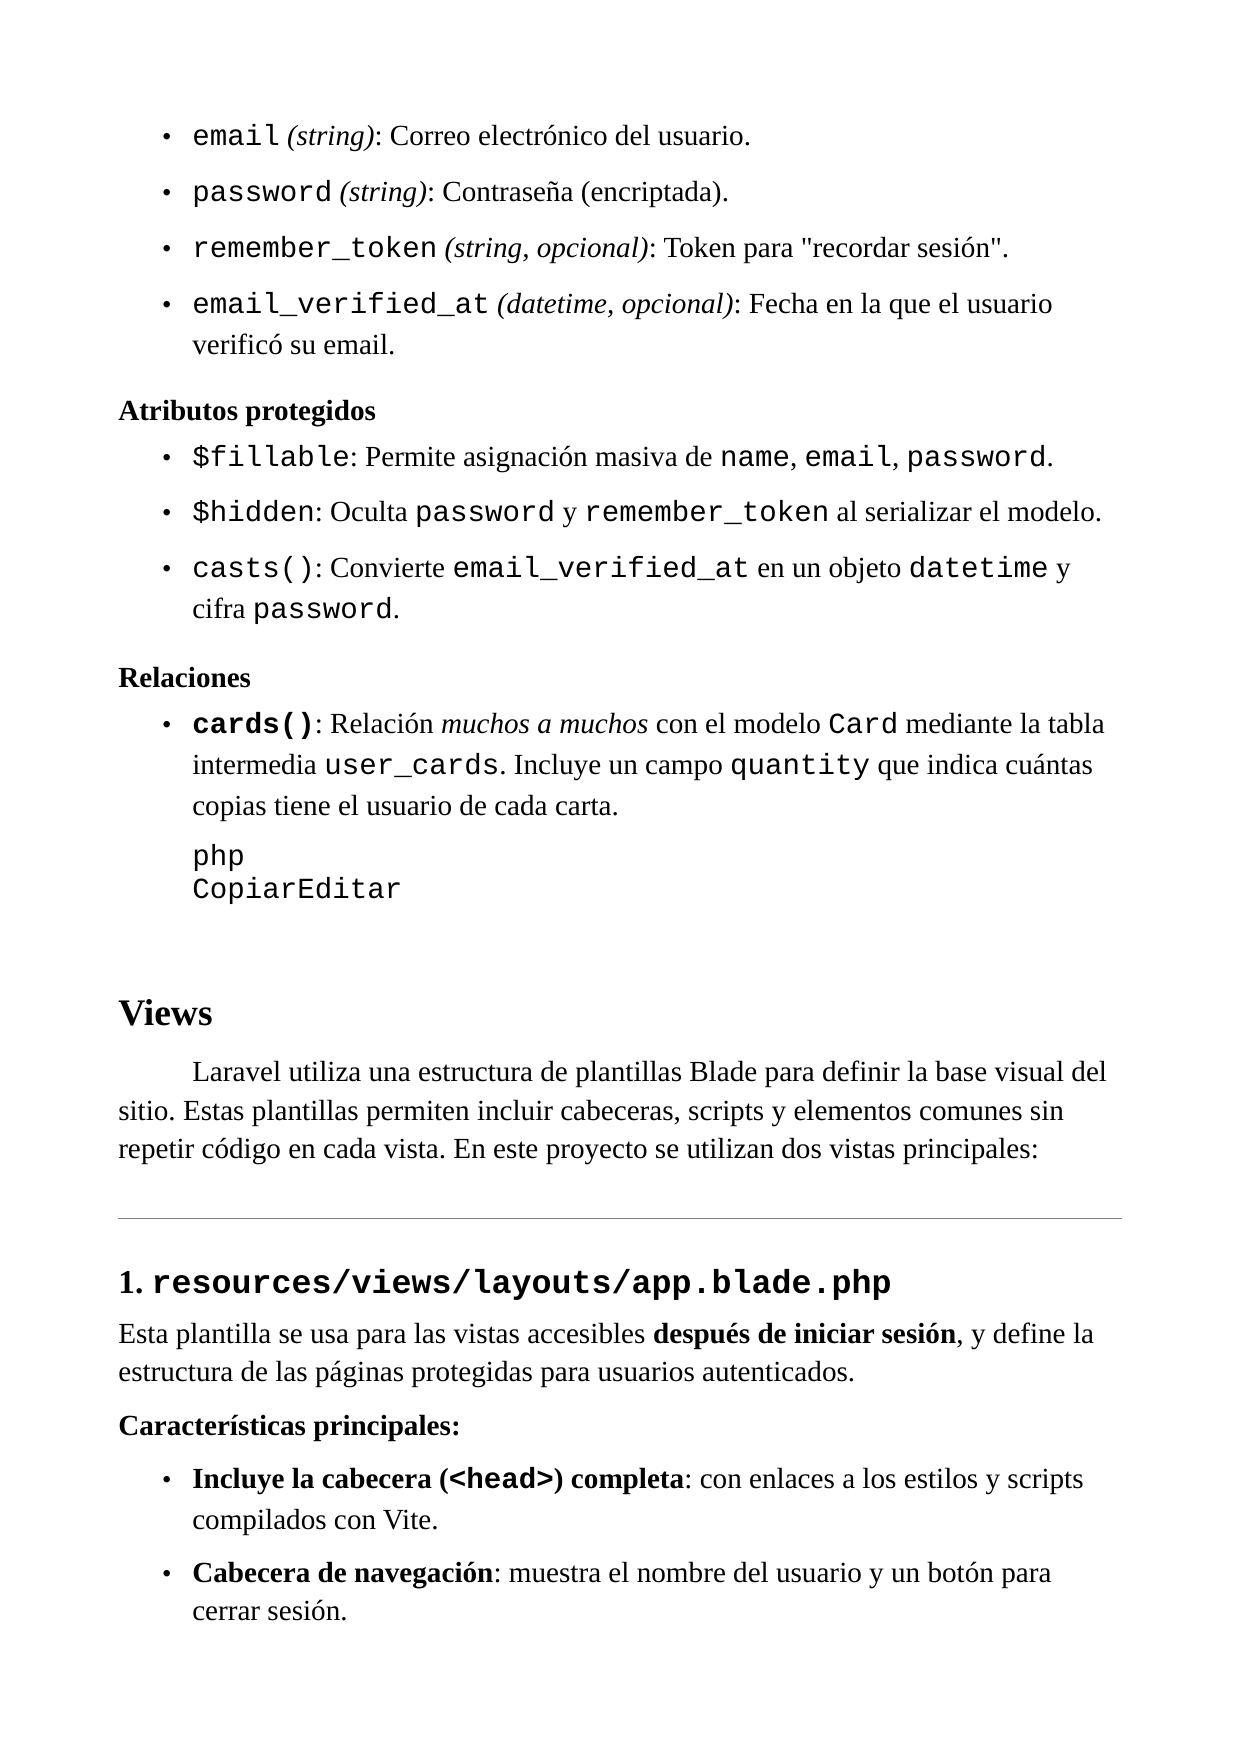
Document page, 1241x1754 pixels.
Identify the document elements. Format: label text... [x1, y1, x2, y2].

list Cabecera de navegación: muestra el nombre del usuario y un botón para cerrar sesión. [162, 1555, 1122, 1627]
subtitle Relaciones [118, 660, 1122, 693]
list CopiarEditar [162, 874, 1122, 907]
list php [162, 841, 1122, 874]
list cards(): Relación muchos a muchos con el modelo Card mediante la tabla intermedia user_cards. Incluye un campo quantity que indica cuántas copias tiene el usuario de cada carta. [162, 706, 1122, 822]
list $fillable: Permite asignación masiva de name, email, password. [162, 439, 1122, 475]
list email_verified_at (datetime, opcional): Fecha en la que el usuario verificó su email. [162, 286, 1122, 361]
list $hidden: Oculta password y remember_token al serializar el modelo. [162, 494, 1122, 531]
text Laravel utiliza una estructura de plantillas Blade para definir la base visual del sitio. Estas plantillas permiten incluir cabeceras, scripts y elementos comunes sin repetir código en cada vista. En este proyecto se utilizan dos vistas principales: [118, 1054, 1122, 1165]
list email (string): Correo electrónico del usuario. [162, 118, 1122, 154]
subtitle 1. resources/views/layouts/app.blade.php [118, 1262, 1122, 1303]
list password (string): Contraseña (encriptada). [162, 174, 1122, 210]
list Incluye la cabecera (<head>) completa: con enlaces a los estilos y scripts compilados con Vite. [162, 1461, 1122, 1535]
subtitle Atributos protegidos [118, 393, 1122, 426]
list remember_token (string, opcional): Token para "recordar sesión". [162, 230, 1122, 266]
text Esta plantilla se usa para las vistas accesibles después de iniciar sesión, y define la estructura de las páginas protegidas para usuarios autenticados. [118, 1316, 1122, 1388]
list casts(): Convierte email_verified_at en un objeto datetime y cifra password. [162, 551, 1122, 628]
text Características principales: [118, 1408, 1122, 1441]
text Views [118, 990, 1122, 1033]
